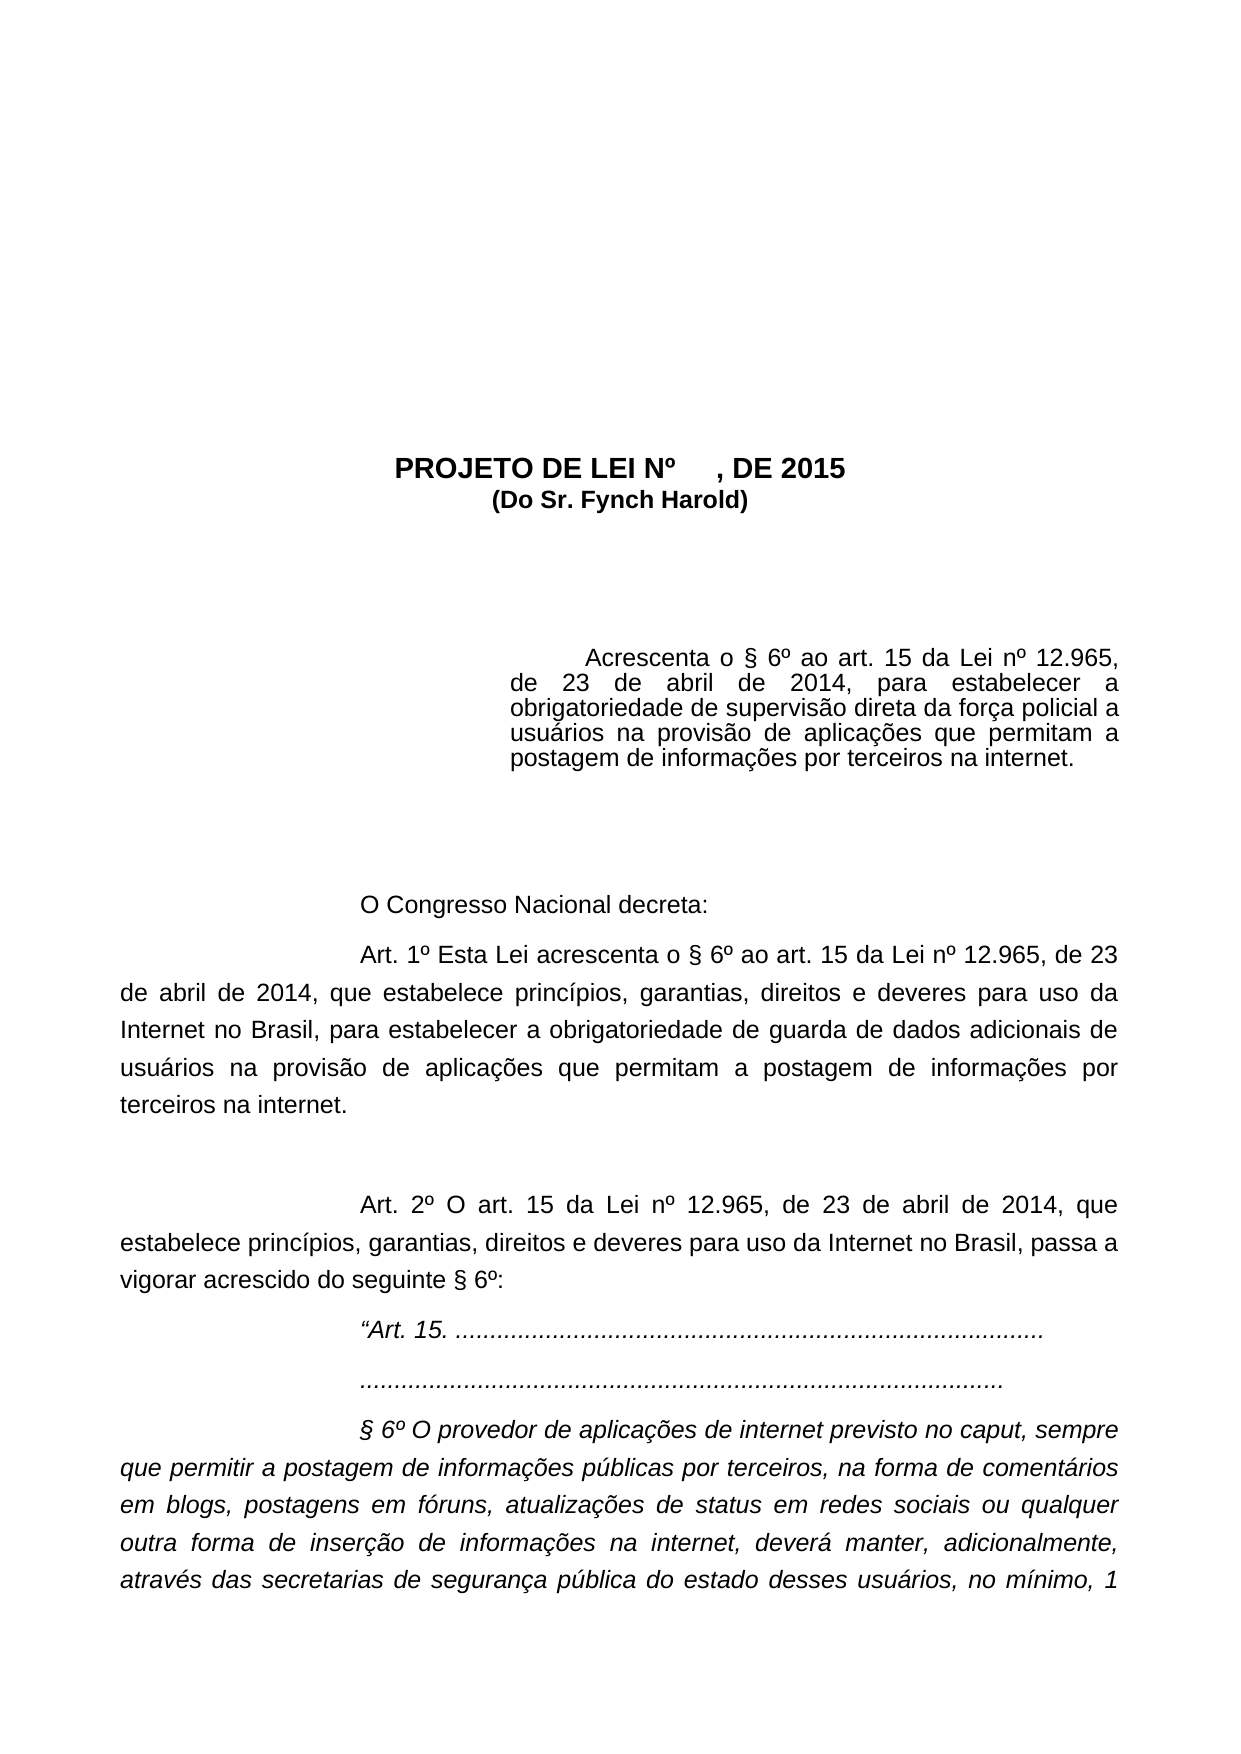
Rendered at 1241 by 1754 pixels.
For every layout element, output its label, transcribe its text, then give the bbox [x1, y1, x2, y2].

subtitle PROJETO DE LEI Nº , DE 2015 [120, 451, 1120, 485]
text O Congresso Nacional decreta: [120, 884, 1120, 921]
text “Art. 15. ..................................................................................... [120, 1309, 1120, 1346]
text Art. 2º O art. 15 da Lei nº 12.965, de 23 de abril de 2014, que estabelece princípios, garantias, direitos e deveres para uso da Internet no Brasil, passa a vigorar acrescido do seguinte § 6º: [120, 1184, 1120, 1296]
text Art. 1º Esta Lei acrescenta o § 6º ao art. 15 da Lei nº 12.965, de 23 de abril de 2014, que estabelece princípios, garantias, direitos e deveres para uso da Internet no Brasil, para estabelecer a obrigatoriedade de guarda de dados adicionais de usuários na provisão de aplicações que permitam a postagem de informações por terceiros na internet. [120, 934, 1120, 1121]
text ............................................................................................. [120, 1359, 1120, 1396]
text (Do Sr. Fynch Harold) [120, 485, 1120, 513]
text § 6º O provedor de aplicações de internet previsto no caput, sempre que permitir a postagem de informações públicas por terceiros, na forma de comentários em blogs, postagens em fóruns, atualizações de status em redes sociais ou qualquer outra forma de inserção de informações na internet, deverá manter, adicionalmente, através das secretarias de segurança pública do estado desses usuários, no mínimo, 1 [120, 1409, 1120, 1596]
text Acrescenta o § 6º ao art. 15 da Lei nº 12.965, de 23 de abril de 2014, para estabelecer a obrigatoriedade de supervisão direta da força policial a usuários na provisão de aplicações que permitam a postagem de informações por terceiros na internet. [510, 646, 1120, 771]
